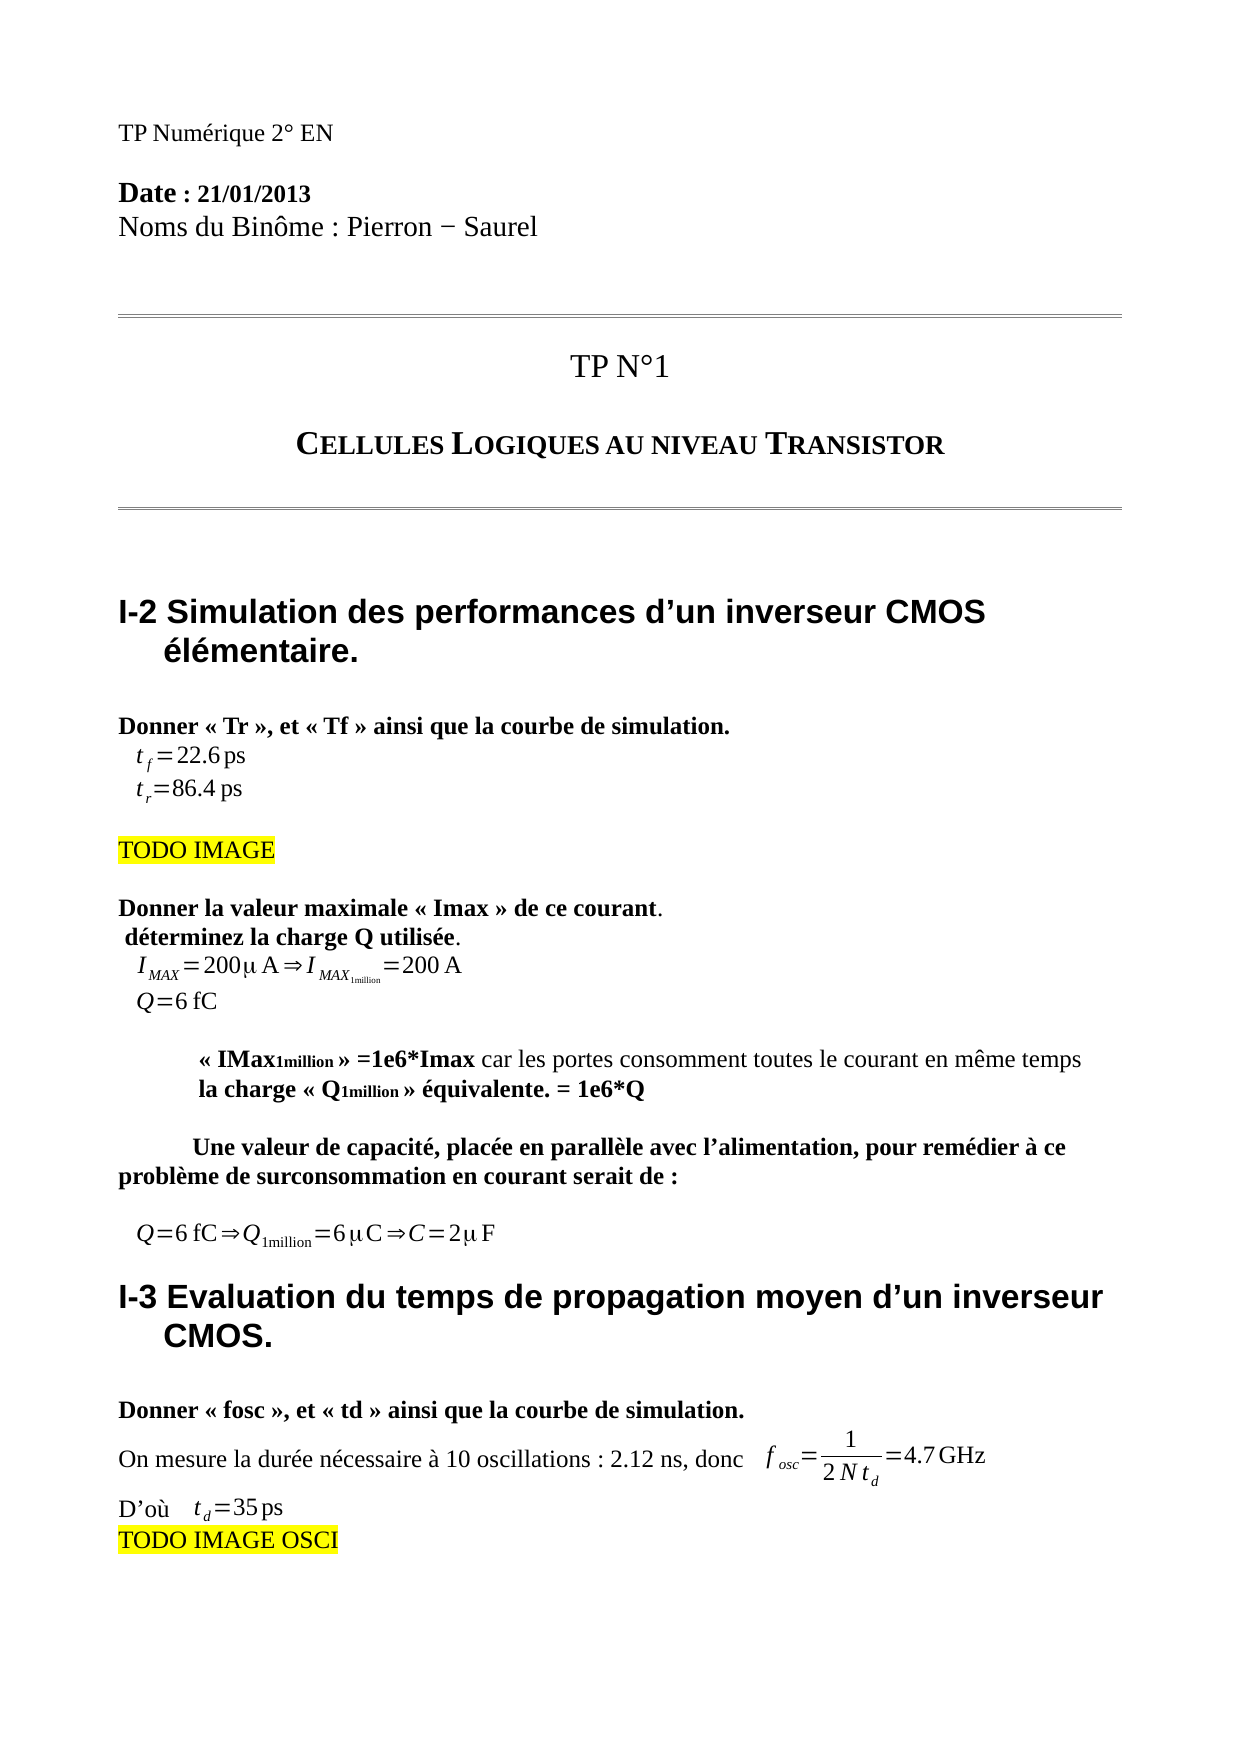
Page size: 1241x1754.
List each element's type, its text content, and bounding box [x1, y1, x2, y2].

text D’où [118, 1492, 1122, 1525]
text problème de surconsommation en courant serait de : [118, 1161, 1122, 1189]
text Donner « Tr », et « Tf » ainsi que la courbe de simulation. [118, 711, 1122, 740]
text TODO IMAGE [118, 836, 1122, 864]
subtitle I-3 Evaluation du temps de propagation moyen d’un inverseur CMOS. [118, 1277, 1122, 1354]
text « IMax1million » =1e6*Imax car les portes consomment toutes le courant en même temps [118, 1041, 1122, 1074]
text la charge « Q1million » équivalente. = 1e6*Q [118, 1074, 1122, 1103]
text TP Numérique 2° EN [118, 118, 1122, 147]
text déterminez la charge Q utilisée. [118, 922, 1122, 951]
text TODO IMAGE OSCI [118, 1525, 1122, 1554]
text Donner « fosc », et « td » ainsi que la courbe de simulation. [118, 1396, 1122, 1424]
text Noms du Binôme : Pierron − Saurel [118, 209, 1122, 243]
text Donner la valeur maximale « Imax » de ce courant. [118, 893, 1122, 922]
subtitle I-2 Simulation des performances d’un inverseur CMOS élémentaire. [118, 592, 1122, 670]
text CELLULES LOGIQUES AU NIVEAU TRANSISTOR [118, 423, 1122, 461]
text Date : 21/01/2013 [118, 176, 1122, 209]
text On mesure la durée nécessaire à 10 oscillations : 2.12 ns, donc [118, 1424, 1122, 1492]
text Une valeur de capacité, placée en parallèle avec l’alimentation, pour remédier à ce [118, 1132, 1122, 1161]
text TP N°1 [118, 346, 1122, 385]
